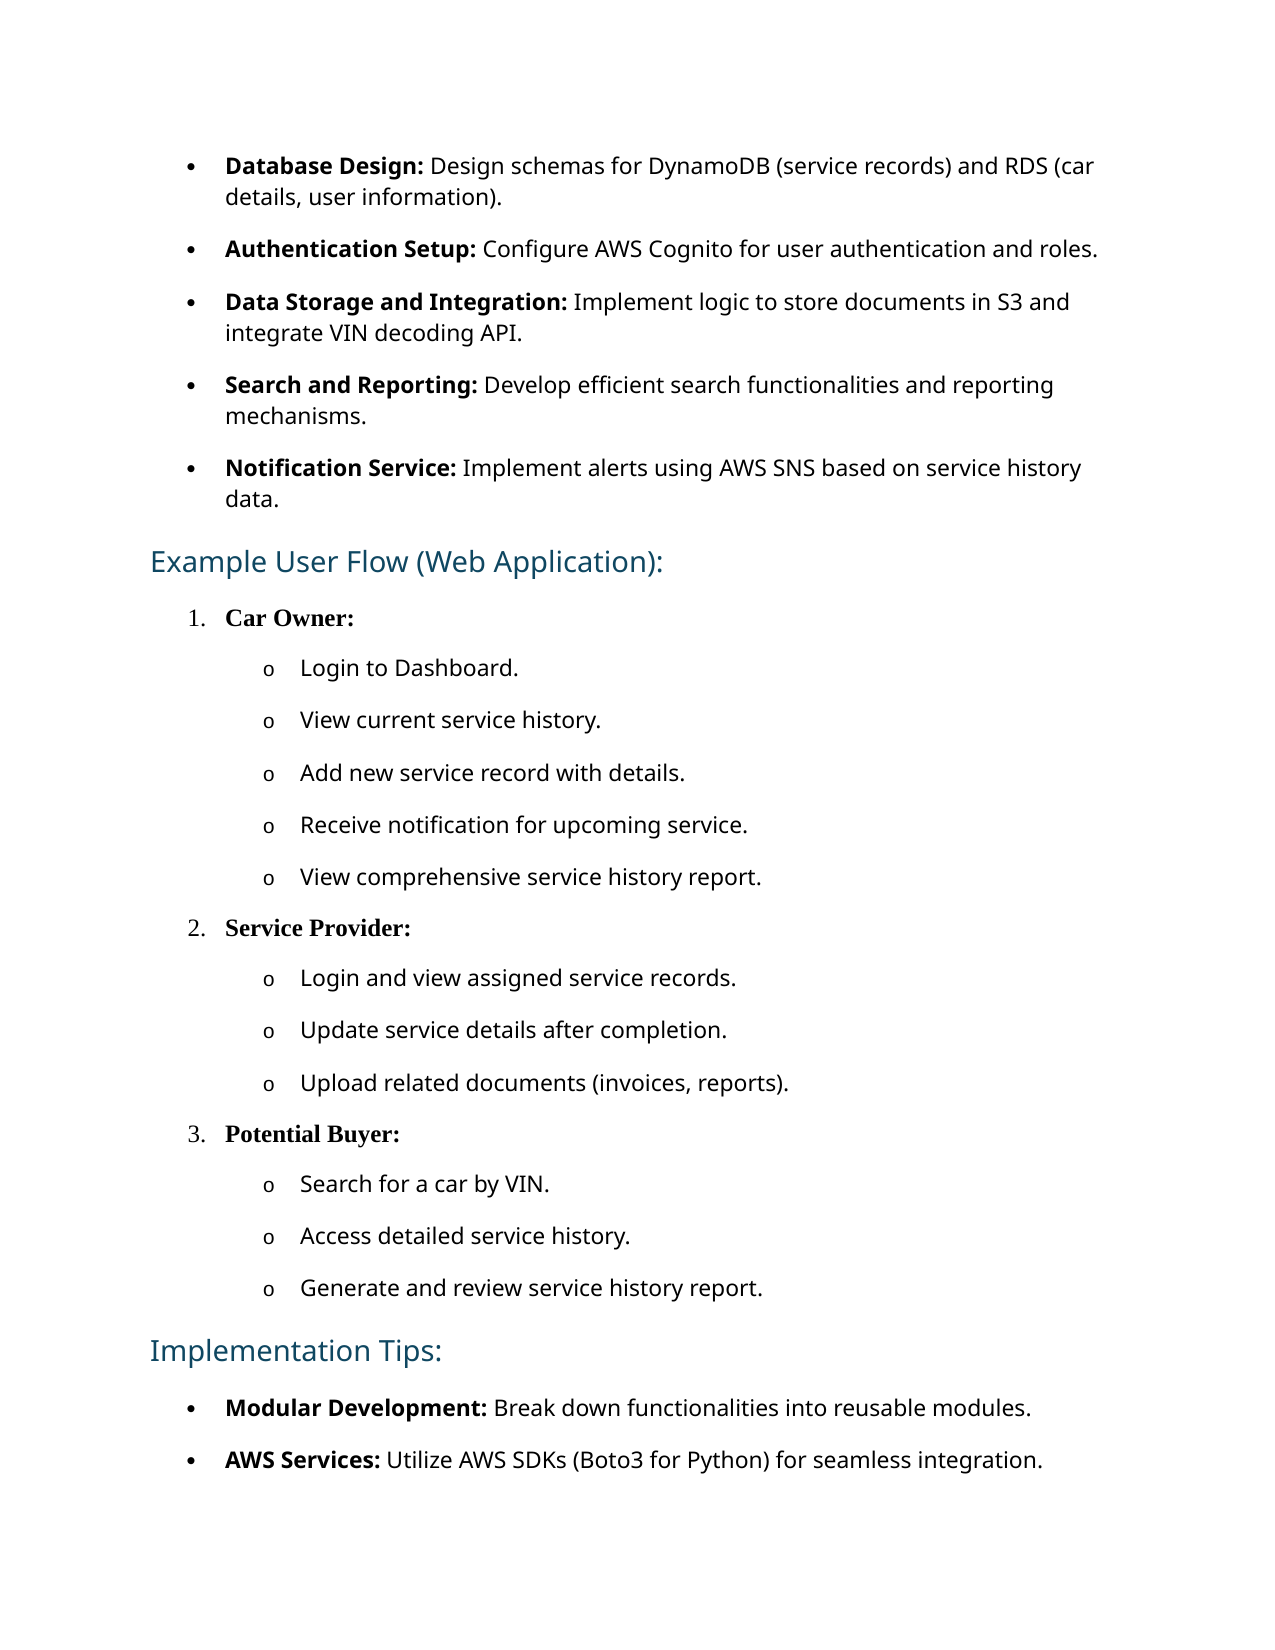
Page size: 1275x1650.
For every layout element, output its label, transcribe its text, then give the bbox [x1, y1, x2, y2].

list View current service history. [262, 704, 1125, 736]
list Receive notification for upcoming service. [262, 809, 1125, 840]
list Add new service record with details. [262, 757, 1125, 788]
list AWS Services: Utilize AWS SDKs (Boto3 for Python) for seamless integration. [187, 1444, 1125, 1475]
list View comprehensive service history report. [262, 861, 1125, 892]
list Generate and review service history report. [262, 1272, 1125, 1304]
list Data Storage and Integration: Implement logic to store documents in S3 and integrate VIN decoding API. [187, 285, 1125, 348]
list Update service details after completion. [262, 1014, 1125, 1046]
list Potential Buyer: [187, 1119, 1125, 1147]
list Login to Dashboard. [262, 652, 1125, 684]
list Search for a car by VIN. [262, 1168, 1125, 1199]
list Service Provider: [187, 913, 1125, 942]
list Upload related documents (invoices, reports). [262, 1067, 1125, 1098]
list Access detailed service history. [262, 1220, 1125, 1252]
list Search and Reporting: Develop efficient search functionalities and reporting mechanisms. [187, 369, 1125, 431]
list Authentication Setup: Configure AWS Cognito for user authentication and roles. [187, 233, 1125, 264]
subtitle Example User Flow (Web Application): [150, 542, 1125, 581]
list Notification Service: Implement alerts using AWS SNS based on service history data. [187, 452, 1125, 514]
list Login and view assigned service records. [262, 962, 1125, 994]
subtitle Implementation Tips: [150, 1331, 1125, 1370]
list Modular Development: Break down functionalities into reusable modules. [187, 1392, 1125, 1423]
list Database Design: Design schemas for DynamoDB (service records) and RDS (car details, user information). [187, 150, 1125, 212]
list Car Owner: [187, 603, 1125, 632]
